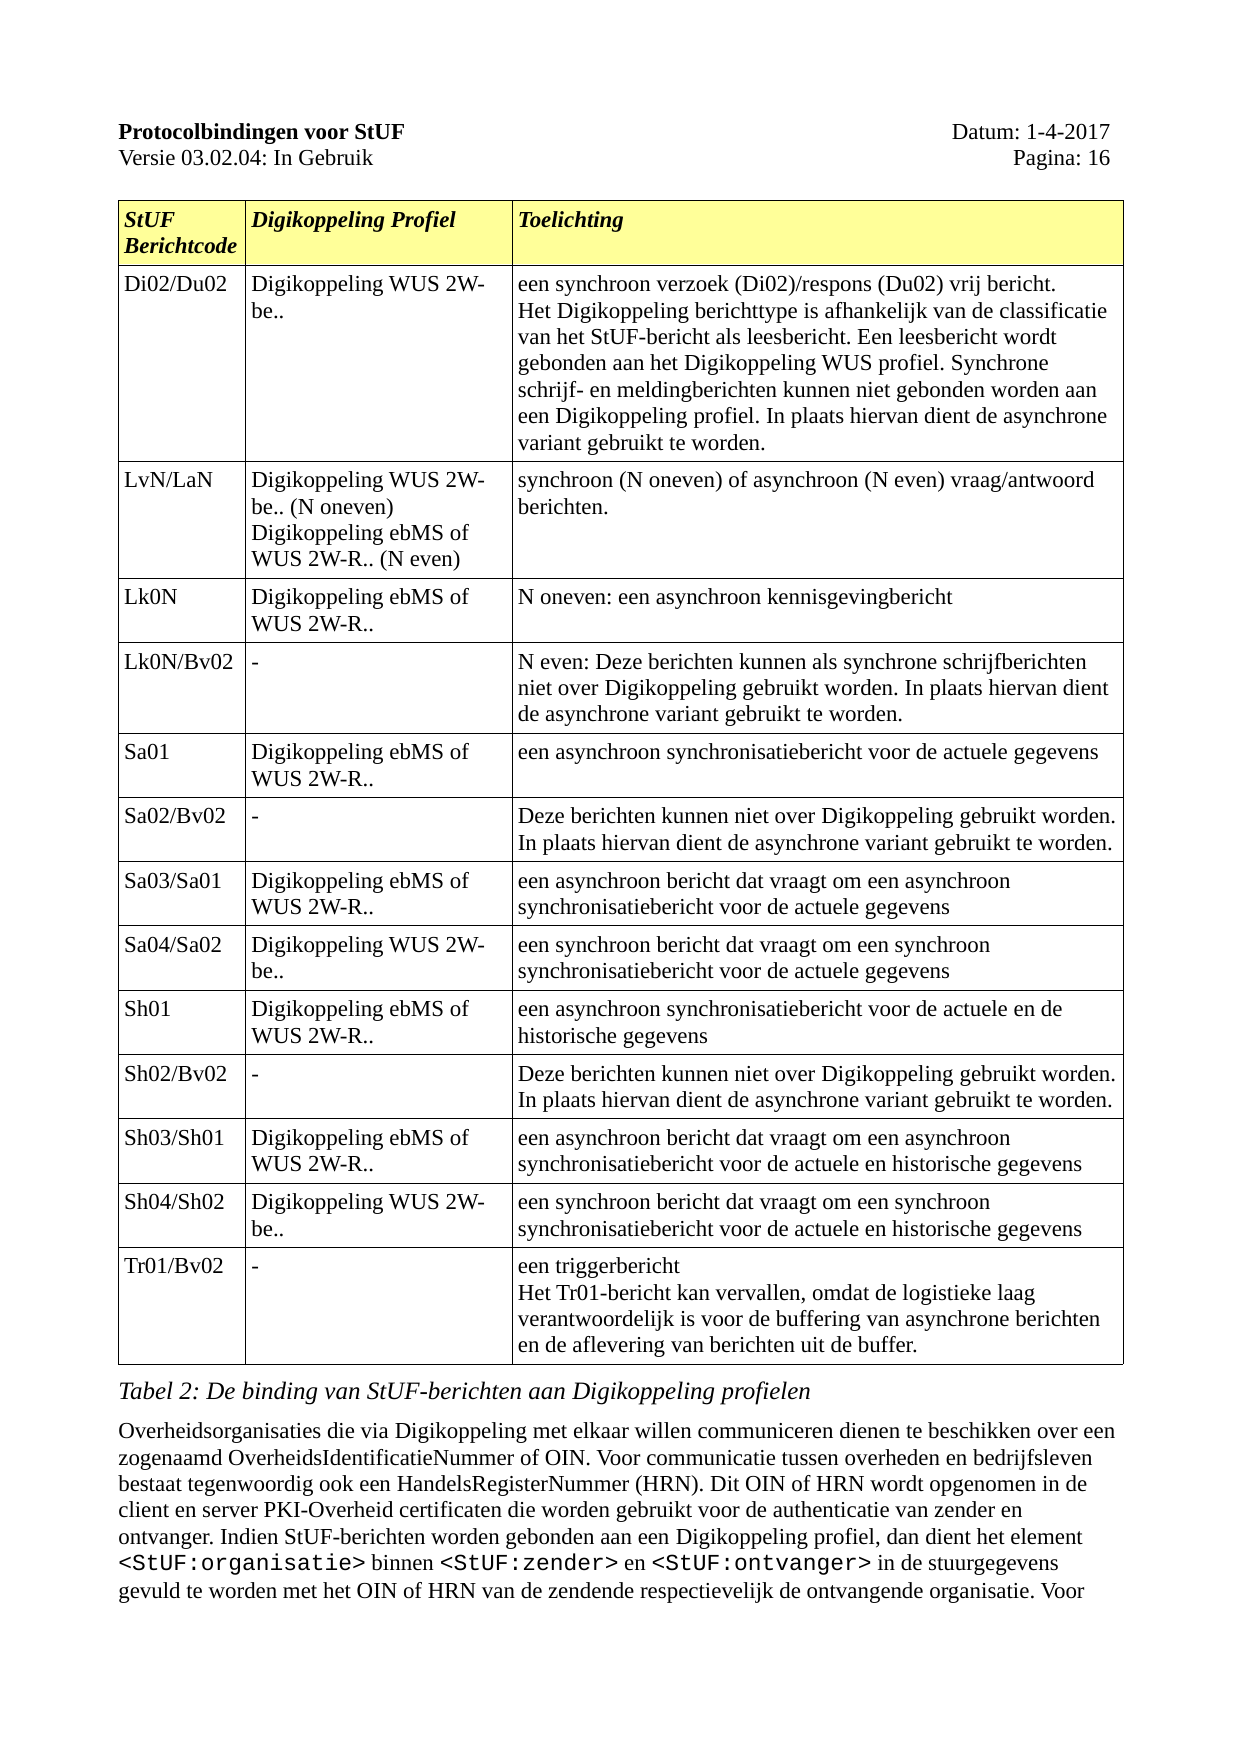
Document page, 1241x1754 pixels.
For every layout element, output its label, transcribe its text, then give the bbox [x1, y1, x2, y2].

table_cell Sa01 [119, 734, 245, 797]
table_cell synchroon (N oneven) of asynchroon (N even) vraag/antwoord berichten. [513, 462, 1123, 578]
table_cell Deze berichten kunnen niet over Digikoppeling gebruikt worden. In plaats hiervan dient de asynchrone variant gebruikt te worden. [513, 1055, 1123, 1118]
table_cell een asynchroon synchronisatiebericht voor de actuele gegevens [513, 734, 1123, 797]
table_cell Digikoppeling WUS 2W-be.. [246, 1184, 512, 1247]
table_cell Sh02/Bv02 [119, 1055, 245, 1118]
table_cell Sa04/Sa02 [119, 926, 245, 989]
table_cell - [246, 643, 512, 732]
table_cell Lk0N [119, 579, 245, 642]
table_cell Digikoppeling ebMS of WUS 2W-R.. [246, 862, 512, 925]
table_cell Sh03/Sh01 [119, 1119, 245, 1182]
text Tabel 2: De binding van StUF-berichten aan Digikoppeling profielen [118, 1376, 1122, 1405]
table_cell - [246, 1055, 512, 1118]
table_cell Digikoppeling WUS 2W-be.. (N oneven) Digikoppeling ebMS of WUS 2W-R.. (N even) [246, 462, 512, 578]
table_cell een synchroon verzoek (Di02)/respons (Du02) vrij bericht. Het Digikoppeling berichttype is afhankelijk van de classificatie van het StUF-bericht als leesbericht. Een leesbericht wordt gebonden aan het Digikoppeling WUS profiel. Synchrone schrijf- en meldingberichten kunnen niet gebonden worden aan een Digikoppeling profiel. In plaats hiervan dient de asynchrone variant gebruikt te worden. [513, 266, 1123, 461]
table_cell een synchroon bericht dat vraagt om een synchroon synchronisatiebericht voor de actuele en historische gegevens [513, 1184, 1123, 1247]
table_cell - [246, 1248, 512, 1364]
table_cell Sh04/Sh02 [119, 1184, 245, 1247]
table_cell Lk0N/Bv02 [119, 643, 245, 732]
table_cell Digikoppeling WUS 2W-be.. [246, 266, 512, 461]
table_cell Tr01/Bv02 [119, 1248, 245, 1364]
table_cell een triggerbericht Het Tr01-bericht kan vervallen, omdat de logistieke laag verantwoordelijk is voor de buffering van asynchrone berichten en de aflevering van berichten uit de buffer. [513, 1248, 1123, 1364]
table_header Digikoppeling Profiel [246, 201, 512, 264]
table_cell Digikoppeling ebMS of WUS 2W-R.. [246, 579, 512, 642]
text Overheidsorganisaties die via Digikoppeling met elkaar willen communiceren dienen te beschikken over een zogenaamd OverheidsIdentificatieNummer of OIN. Voor communicatie tussen overheden en bedrijfsleven bestaat tegenwoordig ook een HandelsRegisterNummer (HRN). Dit OIN of HRN wordt opgenomen in de client en server PKI-Overheid certificaten die worden gebruikt voor de authenticatie van zender en ontvanger. Indien StUF-berichten worden gebonden aan een Digikoppeling profiel, dan dient het element <StUF:organisatie> binnen <StUF:zender> en <StUF:ontvanger> in de stuurgegevens gevuld te worden met het OIN of HRN van de zendende respectievelijk de ontvangende organisatie. Voor [118, 1417, 1122, 1604]
table_cell Sa02/Bv02 [119, 798, 245, 861]
table_cell Digikoppeling ebMS of WUS 2W-R.. [246, 1119, 512, 1182]
table_cell N oneven: een asynchroon kennisgevingbericht [513, 579, 1123, 642]
table_cell een asynchroon bericht dat vraagt om een asynchroon synchronisatiebericht voor de actuele en historische gegevens [513, 1119, 1123, 1182]
table_cell een asynchroon synchronisatiebericht voor de actuele en de historische gegevens [513, 991, 1123, 1054]
table_cell Sa03/Sa01 [119, 862, 245, 925]
table_header StUF Berichtcode [119, 201, 245, 264]
table_cell Digikoppeling WUS 2W-be.. [246, 926, 512, 989]
table_cell Sh01 [119, 991, 245, 1054]
table_cell Deze berichten kunnen niet over Digikoppeling gebruikt worden. In plaats hiervan dient de asynchrone variant gebruikt te worden. [513, 798, 1123, 861]
table_cell een synchroon bericht dat vraagt om een synchroon synchronisatiebericht voor de actuele gegevens [513, 926, 1123, 989]
table_cell N even: Deze berichten kunnen als synchrone schrijfberichten niet over Digikoppeling gebruikt worden. In plaats hiervan dient de asynchrone variant gebruikt te worden. [513, 643, 1123, 732]
table_cell Di02/Du02 [119, 266, 245, 461]
table_cell - [246, 798, 512, 861]
table_cell een asynchroon bericht dat vraagt om een asynchroon synchronisatiebericht voor de actuele gegevens [513, 862, 1123, 925]
table_header Toelichting [513, 201, 1123, 264]
table_cell LvN/LaN [119, 462, 245, 578]
table_cell Digikoppeling ebMS of WUS 2W-R.. [246, 734, 512, 797]
table_cell Digikoppeling ebMS of WUS 2W-R.. [246, 991, 512, 1054]
